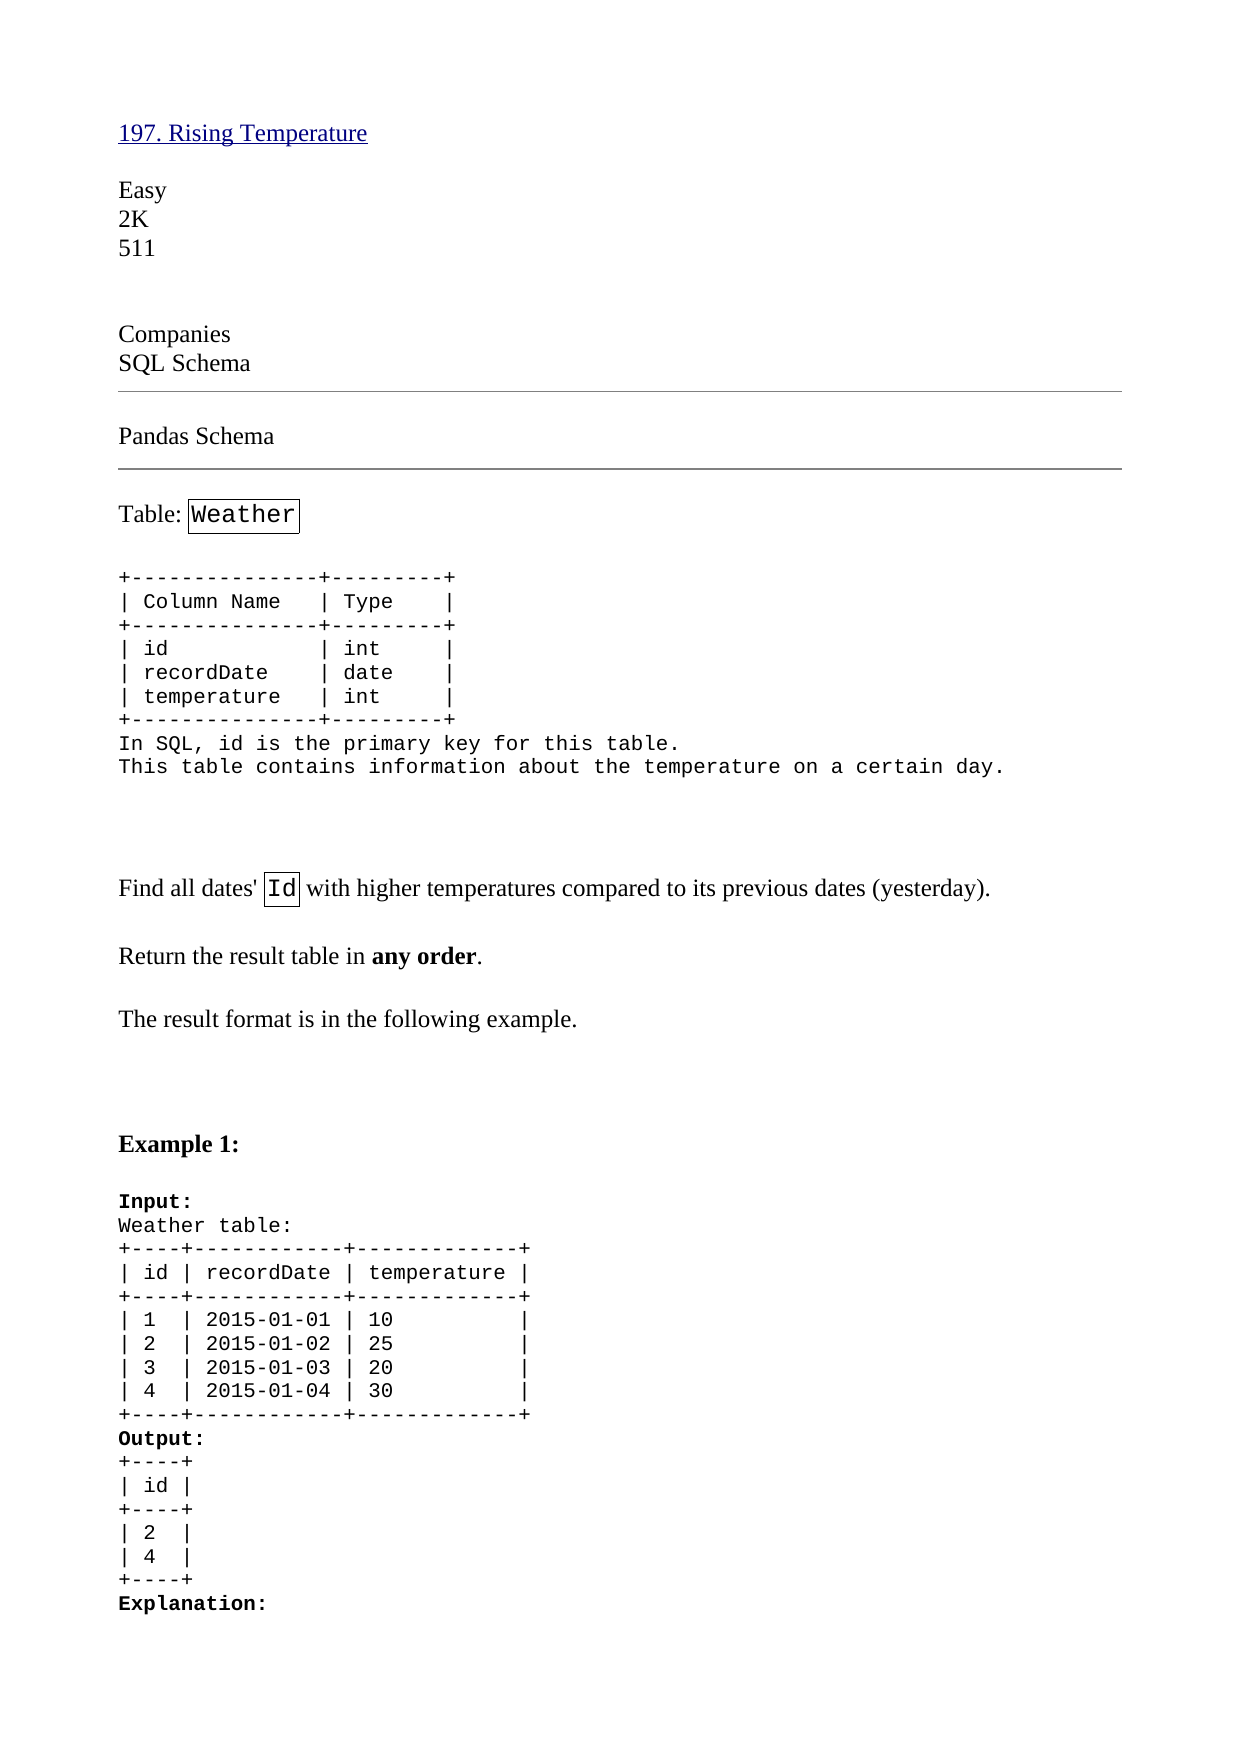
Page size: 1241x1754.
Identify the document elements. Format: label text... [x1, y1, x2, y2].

text | 3 | 2015-01-03 | 20 | [118, 1357, 1122, 1380]
text | Column Name | Type | [118, 591, 1122, 615]
text Table: Weather [118, 498, 299, 533]
text | 4 | [118, 1546, 1122, 1569]
text Id [265, 873, 299, 906]
text SQL Schema [118, 348, 1122, 377]
text | id | recordDate | temperature | [118, 1262, 1122, 1286]
text | 4 | 2015-01-04 | 30 | [118, 1380, 1122, 1404]
text +----+------------+-------------+ [118, 1404, 1122, 1428]
text Companies [118, 319, 1122, 348]
text This table contains information about the temperature on a certain day. [118, 757, 1122, 780]
text The result format is in the following example. [118, 1004, 1122, 1032]
text Example 1: [118, 1129, 1122, 1157]
text +----+ [118, 1569, 1122, 1593]
text | recordDate | date | [118, 662, 1122, 686]
text In SQL, id is the primary key for this table. [118, 733, 1122, 757]
text | id | int | [118, 638, 1122, 662]
text +---------------+---------+ [118, 567, 1122, 591]
text 511 [118, 233, 1122, 262]
text +----+------------+-------------+ [118, 1238, 1122, 1262]
text | id | [118, 1475, 1122, 1498]
text | 2 | [118, 1522, 1122, 1546]
text 2K [118, 204, 1122, 233]
text | 1 | 2015-01-01 | 10 | [118, 1309, 1122, 1333]
text 197. Rising Temperature [118, 118, 1122, 147]
text Output: [118, 1428, 1122, 1451]
text Return the result table in any order. [118, 941, 1122, 970]
text Weather table: [118, 1215, 1122, 1238]
text Explanation: [118, 1593, 1122, 1617]
text [300, 498, 1122, 533]
text +----+ [118, 1498, 1122, 1522]
text Find all dates' [118, 872, 264, 907]
text +----+ [118, 1451, 1122, 1475]
text Input: [118, 1191, 1122, 1215]
text | 2 | 2015-01-02 | 25 | [118, 1333, 1122, 1357]
text Easy [118, 176, 1122, 204]
text | temperature | int | [118, 686, 1122, 709]
text Pandas Schema [118, 421, 1122, 450]
text with higher temperatures compared to its previous dates (yesterday). [300, 872, 1122, 907]
text +---------------+---------+ [118, 709, 1122, 733]
text +---------------+---------+ [118, 615, 1122, 638]
text +----+------------+-------------+ [118, 1286, 1122, 1309]
